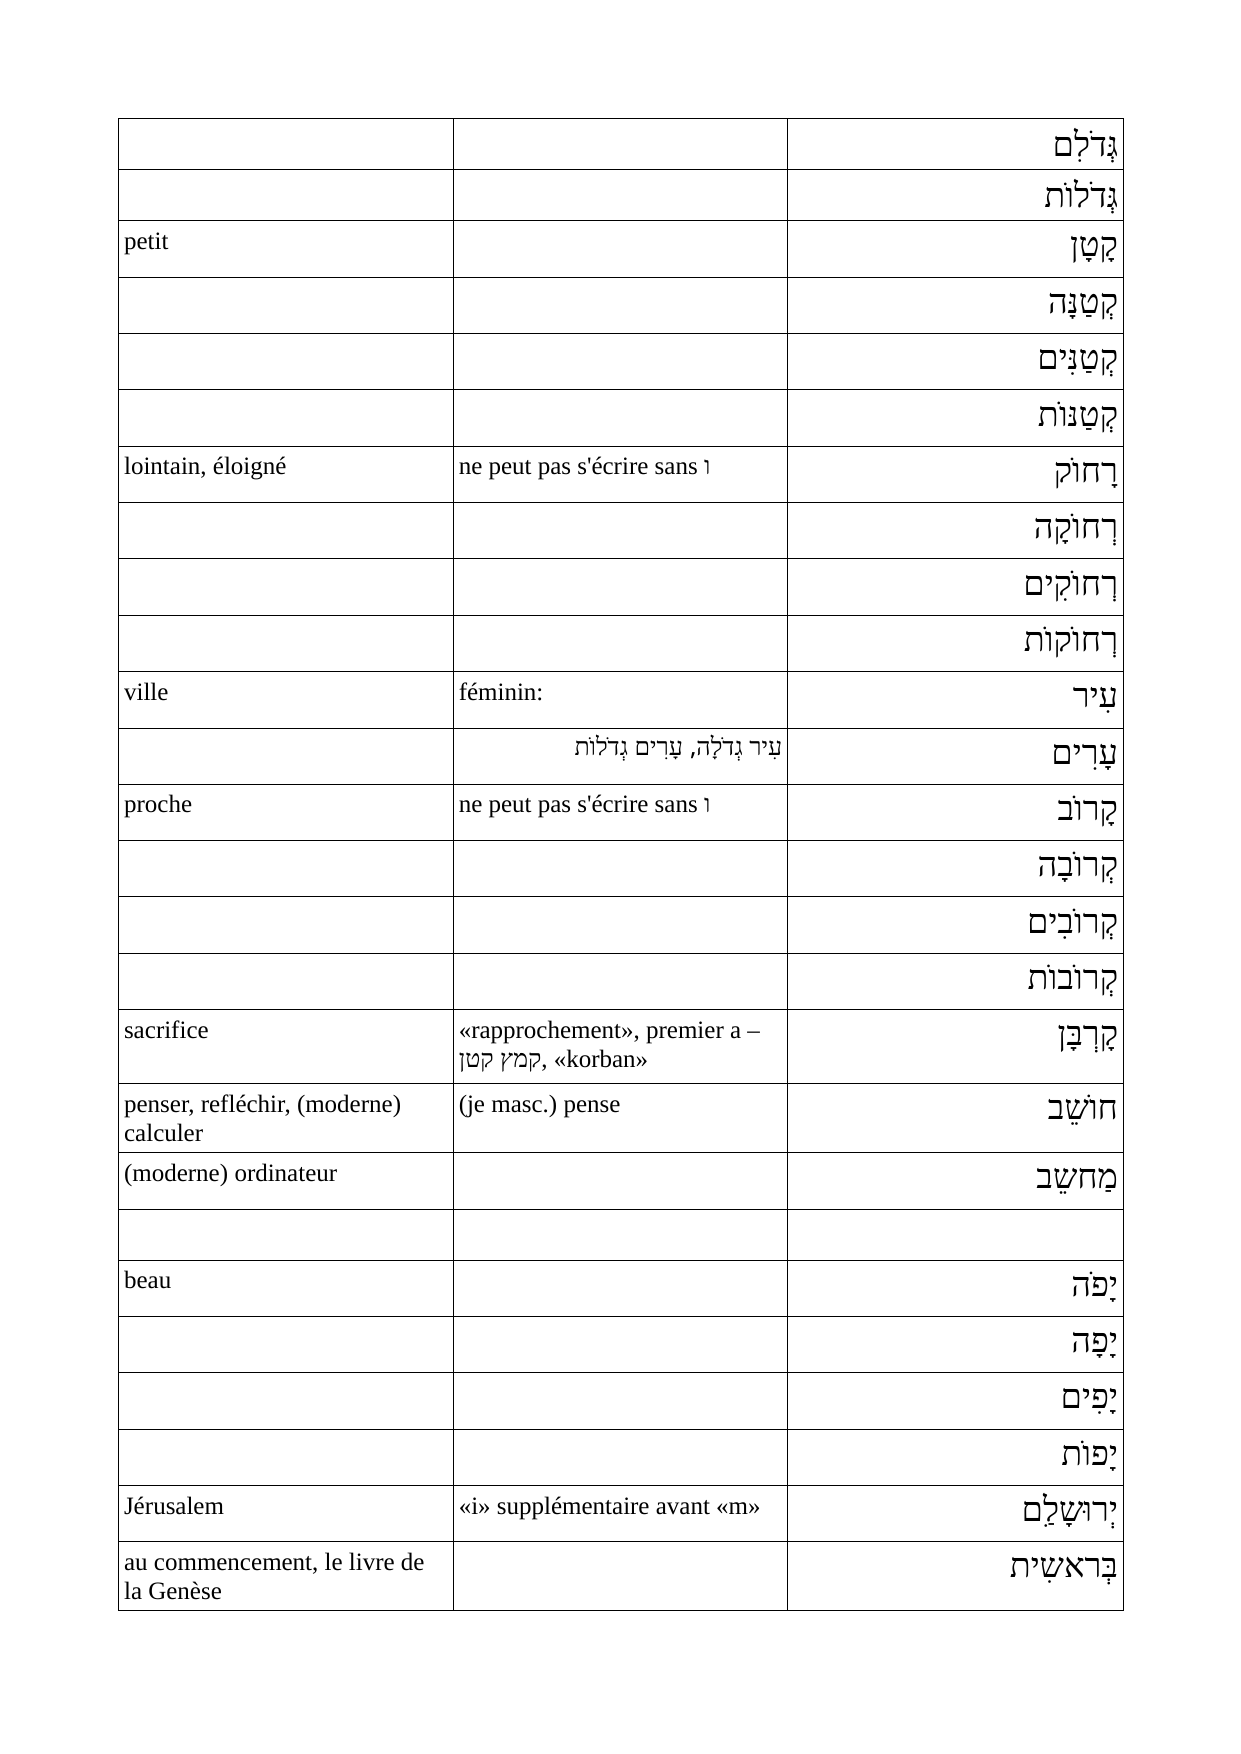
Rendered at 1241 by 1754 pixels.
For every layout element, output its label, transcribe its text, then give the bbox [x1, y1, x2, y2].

table_cell קְרוׂבִים [788, 897, 1123, 953]
table_cell Jérusalem [119, 1486, 453, 1541]
table_cell [119, 1373, 453, 1428]
table_cell au commencement, le livre de la Genèse [119, 1542, 453, 1610]
table_cell ville [119, 672, 453, 727]
table_cell [119, 841, 453, 896]
table_cell [454, 559, 787, 615]
table_cell יָפָה [788, 1317, 1123, 1372]
table_cell גְּדֹלוׂת [788, 170, 1123, 220]
table_cell רָחוׂק [788, 447, 1123, 502]
table_cell קְטַנּוׂת [788, 390, 1123, 446]
table_cell רְחוׂקִים [788, 559, 1123, 615]
table_cell יָפׂה [788, 1261, 1123, 1316]
table_cell (je masc.) pense [454, 1084, 787, 1152]
table_cell [454, 170, 787, 220]
table_cell [454, 1210, 787, 1259]
table_cell מַחשֵב [788, 1153, 1123, 1208]
table_cell [454, 1373, 787, 1428]
table_cell רְחוׂקוׂת [788, 616, 1123, 671]
table_cell [119, 503, 453, 558]
table_cell [119, 334, 453, 389]
table_cell [454, 1153, 787, 1208]
table_cell [454, 119, 787, 169]
table_cell [454, 954, 787, 1009]
table_cell קָרוׂב [788, 785, 1123, 840]
table_cell בְּראשִית [788, 1542, 1123, 1610]
table_cell יָפוׂת [788, 1430, 1123, 1485]
table_cell קְרוׂבוׂת [788, 954, 1123, 1009]
table_cell קְרוׂבָה [788, 841, 1123, 896]
table_cell [454, 1430, 787, 1485]
table_cell [119, 170, 453, 220]
table_cell ne peut pas s'écrire sans ו [454, 785, 787, 840]
table_cell יְרוּשָלִַם [788, 1486, 1123, 1541]
table_cell [454, 278, 787, 333]
table_cell [454, 503, 787, 558]
table_cell קָטָן [788, 221, 1123, 277]
table_cell «rapprochement», premier a – קמץ קטן, «korban» [454, 1010, 787, 1083]
table_cell עִיר גְדׂלָה, עָרִים גְדׂלוׂת [454, 729, 787, 784]
table_cell [119, 559, 453, 615]
table_cell beau [119, 1261, 453, 1316]
table_cell חוׂשֵב [788, 1084, 1123, 1152]
table_cell [788, 1210, 1123, 1259]
table_cell proche [119, 785, 453, 840]
table_cell [454, 334, 787, 389]
table_cell קָרְבָּן [788, 1010, 1123, 1083]
table_cell עָרִים [788, 729, 1123, 784]
table_cell [454, 1317, 787, 1372]
table_cell קְטַנָּה [788, 278, 1123, 333]
table_cell [119, 616, 453, 671]
table_cell lointain, éloigné [119, 447, 453, 502]
table_cell féminin: [454, 672, 787, 727]
table_cell [119, 1430, 453, 1485]
table_cell [454, 897, 787, 953]
table_cell גְּדֹלִם [788, 119, 1123, 169]
table_cell רְחוׂקָה [788, 503, 1123, 558]
table_cell [454, 1542, 787, 1610]
table_cell [119, 390, 453, 446]
table_cell penser, refléchir, (moderne) calculer [119, 1084, 453, 1152]
table_cell [119, 1210, 453, 1259]
table_cell [119, 119, 453, 169]
table_cell [119, 954, 453, 1009]
table_cell petit [119, 221, 453, 277]
table_cell [119, 278, 453, 333]
table_cell [454, 1261, 787, 1316]
table_cell [454, 221, 787, 277]
table_cell [119, 1317, 453, 1372]
table_cell עִיר [788, 672, 1123, 727]
table_cell קְטַנִּים [788, 334, 1123, 389]
table_cell sacrifice [119, 1010, 453, 1083]
table_cell [119, 897, 453, 953]
table_cell [454, 390, 787, 446]
table_cell ne peut pas s'écrire sans ו [454, 447, 787, 502]
table_cell יָפִים [788, 1373, 1123, 1428]
table_cell [454, 616, 787, 671]
table_cell [454, 841, 787, 896]
table_cell (moderne) ordinateur [119, 1153, 453, 1208]
table_cell [119, 729, 453, 784]
table_cell «i» supplémentaire avant «m» [454, 1486, 787, 1541]
